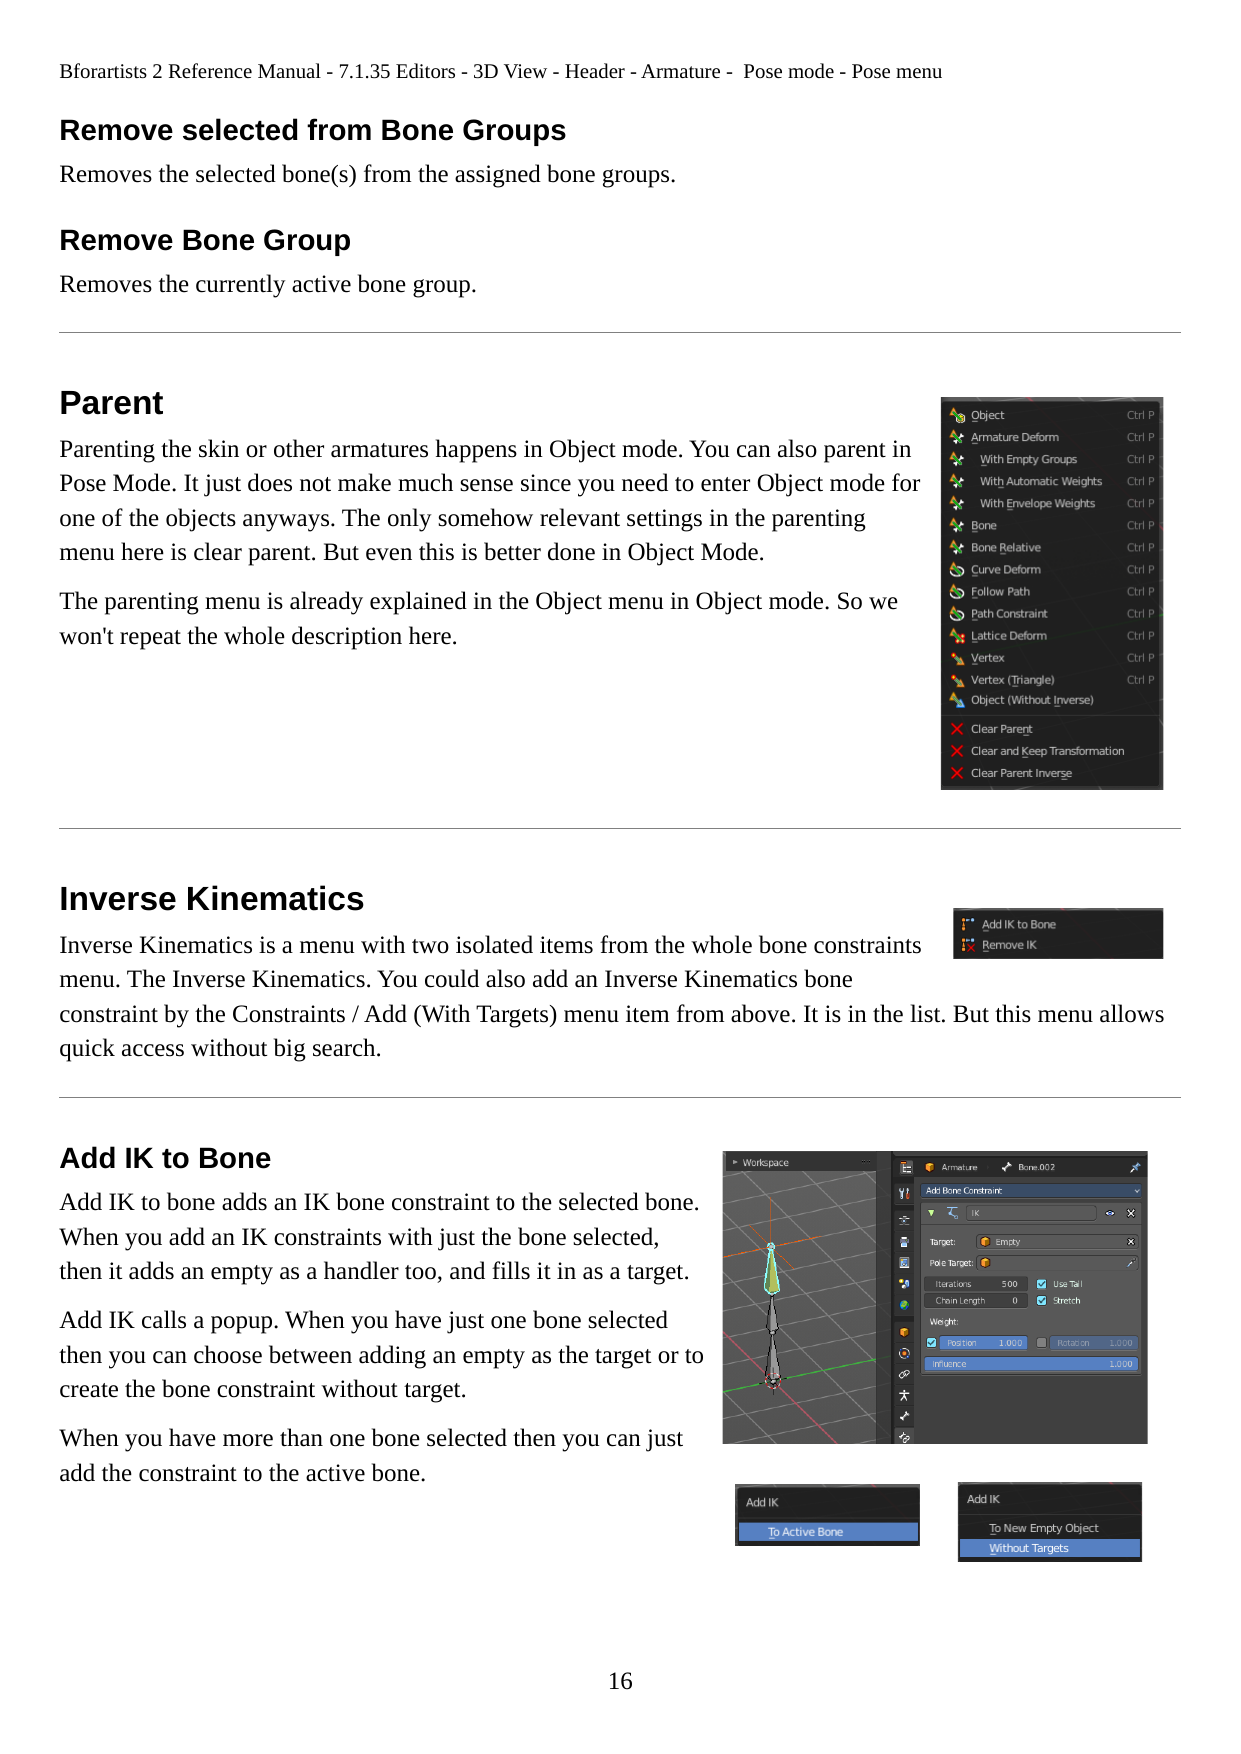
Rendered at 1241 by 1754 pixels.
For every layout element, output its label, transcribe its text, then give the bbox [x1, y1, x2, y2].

subtitle Remove Bone Group [59, 222, 1181, 256]
text Parenting the skin or other armatures happens in Object mode. You can also parent in Pose Mode. It just does not make much sense since you need to enter Object mode for one of the objects anyways. The only somehow relevant settings in the parenting menu here is clear parent. But even this is better done in Object Mode. [59, 434, 940, 566]
picture [722, 1151, 1148, 1444]
subtitle Inverse Kinematics [59, 879, 1181, 917]
picture [953, 908, 1164, 959]
text Add IK to bone adds an IK bone constraint to the selected bone. When you add an IK constraints with just the bone selected, then it adds an empty as a handler too, and fills it in as a target. [59, 1187, 722, 1285]
picture [957, 1482, 1143, 1562]
subtitle Remove selected from Bone Groups [59, 113, 1181, 146]
text Removes the currently active bone group. [59, 269, 1181, 297]
text Add IK calls a popup. When you have just one bone selected then you can choose between adding an empty as the target or to create the bone constraint without target. [59, 1305, 722, 1403]
subtitle Add IK to Bone [59, 1141, 1181, 1175]
subtitle Parent [59, 383, 1181, 421]
picture [735, 1484, 920, 1546]
text When you have more than one bone selected then you can just add the constraint to the active bone. [59, 1423, 1181, 1487]
text The parenting menu is already explained in the Object menu in Object mode. So we won't repeat the whole description here. [59, 586, 940, 650]
text Inverse Kinematics is a menu with two isolated items from the whole bone constraints menu. The Inverse Kinematics. You could also add an Inverse Kinematics bone constraint by the Constraints / Add (With Targets) menu item from above. It is in the list. But this menu allows quick access without big search. [59, 930, 1181, 1062]
text Removes the selected bone(s) from the assigned bone groups. [59, 159, 1181, 188]
picture [940, 397, 1164, 790]
